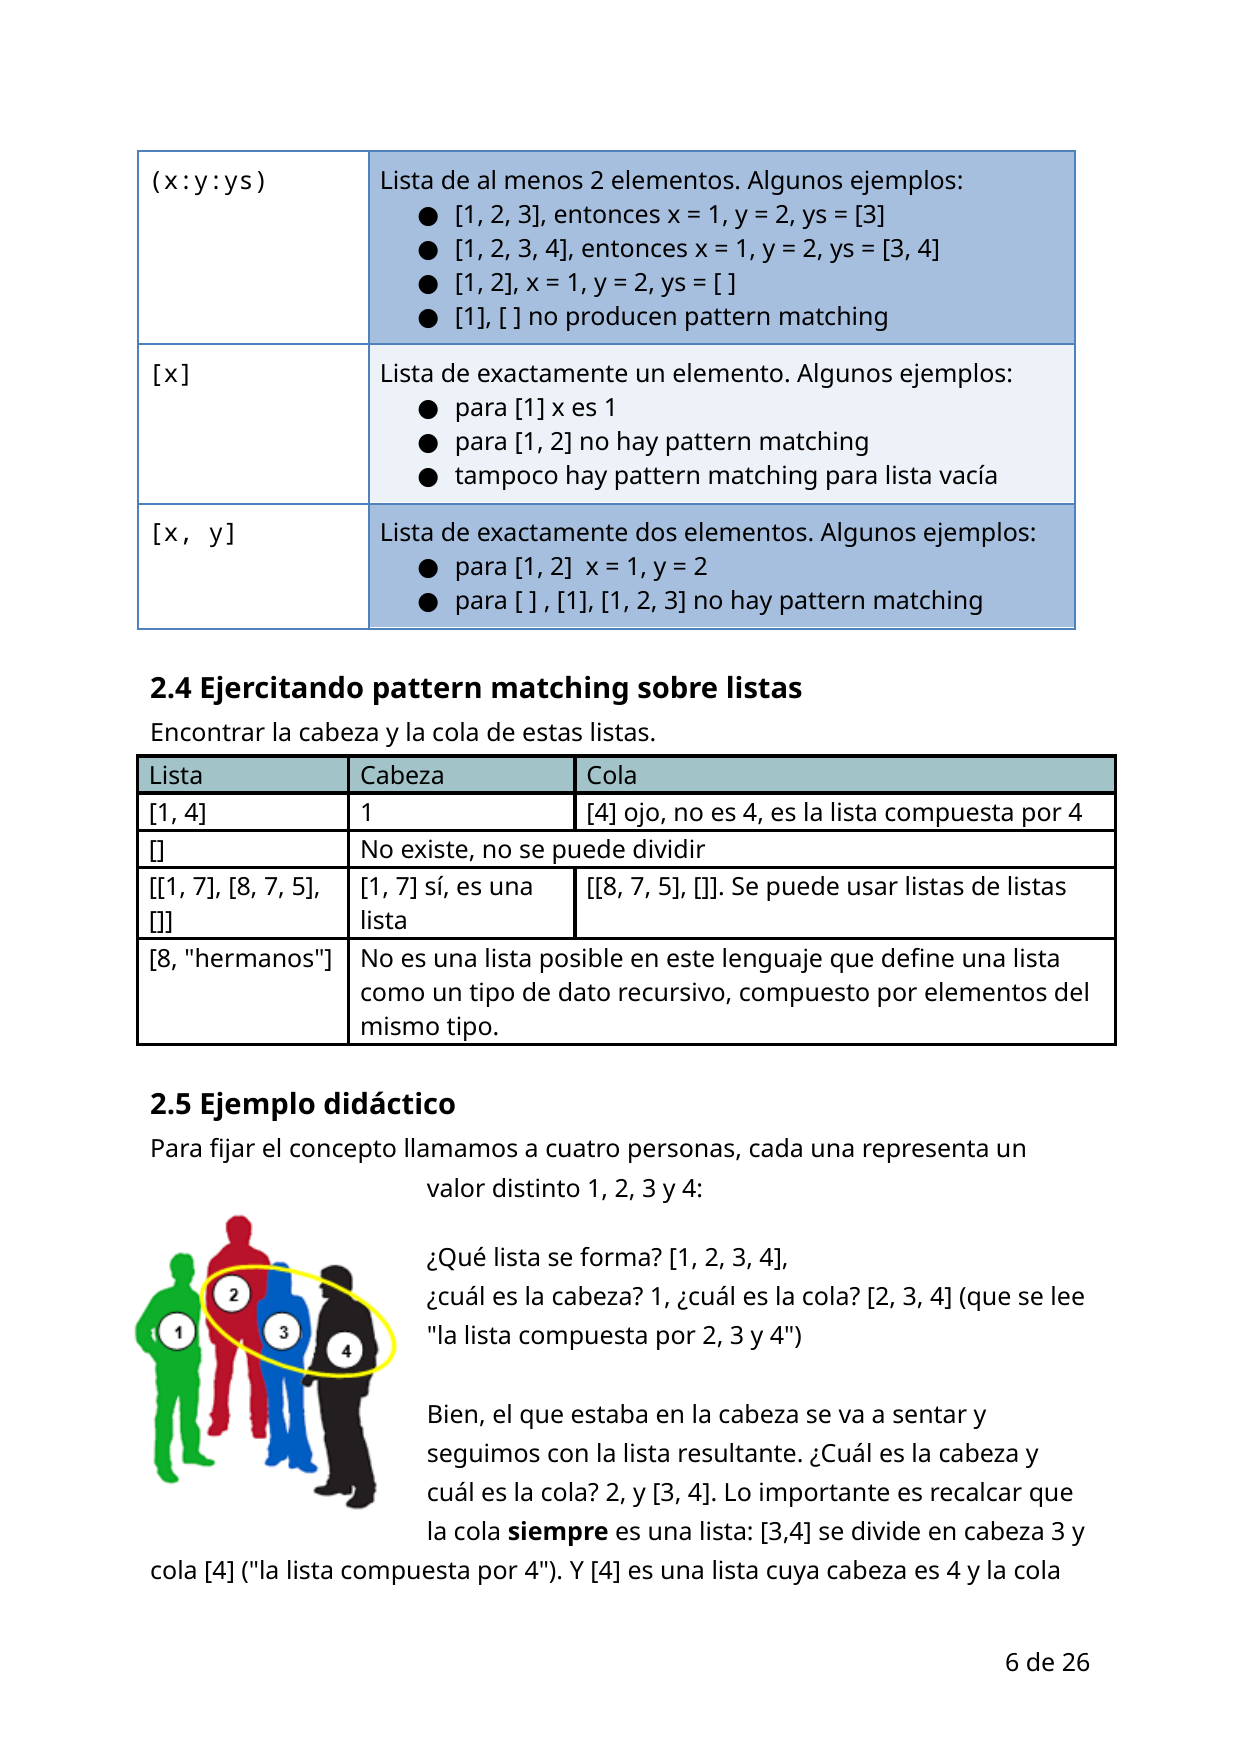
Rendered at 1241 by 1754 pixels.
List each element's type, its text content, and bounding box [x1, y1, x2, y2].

text ¿Qué lista se forma? [1, 2, 3, 4], [408, 1239, 1090, 1274]
table_cell Lista de exactamente dos elementos. Algunos ejemplos: para [1, 2] x = 1, y = 2 para [ ] , [1], [1, 2, 3] no hay pattern matching [370, 505, 1074, 627]
subtitle 2.5 Ejemplo didáctico [150, 1083, 1090, 1123]
table_cell 1 [350, 795, 573, 829]
table_cell [[1, 7], [8, 7, 5], []] [139, 869, 347, 937]
table_cell Lista de exactamente un elemento. Algunos ejemplos: para [1] x es 1 para [1, 2] no hay pattern matching tampoco hay pattern matching para lista vacía [370, 345, 1074, 502]
text Para fijar el concepto llamamos a cuatro personas, cada una representa un valor distinto 1, 2, 3 y 4: [150, 1131, 1090, 1204]
table_cell [8, "hermanos"] [139, 940, 347, 1042]
picture [118, 1209, 408, 1511]
table_cell [1, 4] [139, 795, 347, 829]
table_cell [[8, 7, 5], []]. Se puede usar listas de listas [577, 869, 1114, 937]
text Bien, el que estaba en la cabeza se va a sentar y seguimos con la lista resultante. ¿Cuál es la cabeza y cuál es la cola? 2, y [3, 4]. Lo importante es recalcar que la cola siempre es una lista: [3,4] se divide en cabeza 3 y cola [4] ("la lista compuesta por 4"). Y [4] es una lista cuya cabeza es 4 y la cola [150, 1396, 1090, 1587]
table_cell (x:y:ys) [139, 152, 368, 343]
table_header Lista [139, 758, 347, 791]
table_cell [] [139, 832, 347, 866]
table_cell No es una lista posible en este lenguaje que define una lista como un tipo de dato recursivo, compuesto por elementos del mismo tipo. [350, 940, 1114, 1042]
table_cell [1, 7] sí, es una lista [350, 869, 573, 937]
table_cell [4] ojo, no es 4, es la lista compuesta por 4 [577, 795, 1114, 829]
table_header Cola [577, 758, 1114, 791]
text Encontrar la cabeza y la cola de estas listas. [150, 715, 1090, 749]
subtitle 2.4 Ejercitando pattern matching sobre listas [150, 667, 1090, 707]
table_cell Lista de al menos 2 elementos. Algunos ejemplos: [1, 2, 3], entonces x = 1, y = 2, ys = [3] [1, 2, 3, 4], entonces x = 1, y = 2, ys = [3, 4] [1, 2], x = 1, y = 2, ys = [ ] [1], [ ] no producen pattern matching [370, 152, 1074, 343]
table_cell [x, y] [139, 505, 368, 627]
table_cell No existe, no se puede dividir [350, 832, 1114, 866]
table_header Cabeza [350, 758, 573, 791]
text ¿cuál es la cabeza? 1, ¿cuál es la cola? [2, 3, 4] (que se lee "la lista compuesta por 2, 3 y 4") [408, 1279, 1090, 1352]
table_cell [x] [139, 345, 368, 502]
